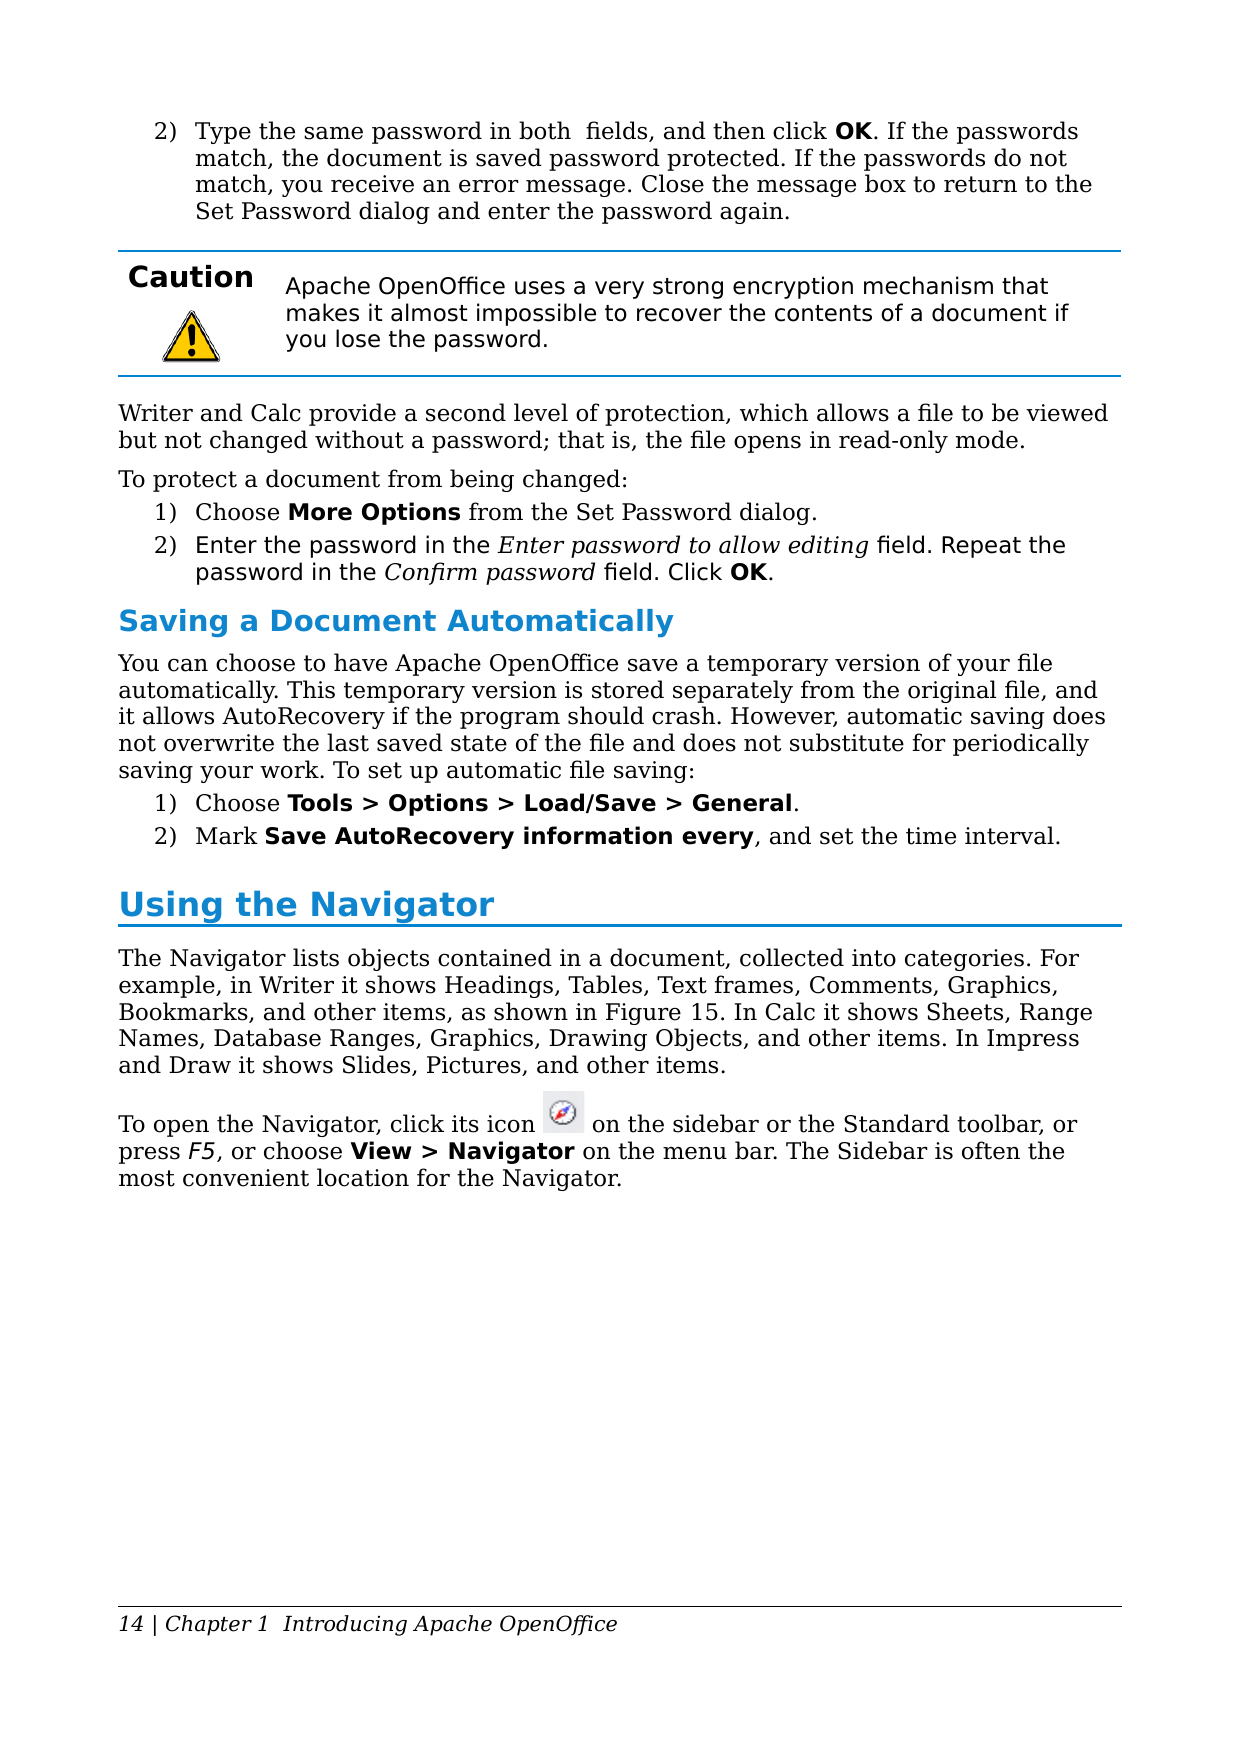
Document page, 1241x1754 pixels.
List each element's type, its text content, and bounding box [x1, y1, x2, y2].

list Enter the password in the Enter password to allow editing field. Repeat the password in the Confirm password field. Click OK. [177, 532, 1122, 586]
subtitle Using the Navigator [118, 886, 1122, 924]
subtitle Saving a Document Automatically [118, 604, 1122, 638]
text Writer and Calc provide a second level of protection, which allows a file to be viewed but not changed without a password; that is, the file opens in read-only mode. [118, 401, 1122, 454]
table_header Apache OpenOffice uses a very strong encryption mechanism that makes it almost impossible to recover the contents of a document if you lose the password. [264, 252, 1121, 375]
list Type the same password in both fields, and then click OK. If the passwords match, the document is saved password protected. If the passwords do not match, you receive an error message. Close the message box to return to the Set Password dialog and enter the password again. [177, 118, 1122, 225]
text To open the Navigator, click its icon on the sidebar or the Standard toolbar, or press F5, or choose View > Navigator on the menu bar. The Sidebar is often the most convenient location for the Navigator. [118, 1091, 1122, 1191]
list Choose More Options from the Set Password dialog. [177, 499, 1122, 526]
list Choose Tools > Options > Load/Save > General. [177, 790, 1122, 817]
picture [158, 306, 224, 366]
table_header Caution [118, 252, 264, 375]
list To protect a document from being changed: [118, 466, 1122, 493]
picture [543, 1091, 585, 1133]
text The Navigator lists objects contained in a document, collected into categories. For example, in Writer it shows Headings, Tables, Text frames, Comments, Graphics, Bookmarks, and other items, as shown in Figure 15. In Calc it shows Sheets, Range Names, Database Ranges, Graphics, Drawing Objects, and other items. In Impress and Draw it shows Slides, Pictures, and other items. [118, 946, 1122, 1079]
list You can choose to have Apache OpenOffice save a temporary version of your file automatically. This temporary version is stored separately from the original file, and it allows AutoRecovery if the program should crash. However, automatic saving does not overwrite the last saved state of the file and does not substitute for periodically saving your work. To set up automatic file saving: [118, 650, 1122, 783]
list Mark Save AutoRecovery information every, and set the time interval. [177, 823, 1122, 849]
